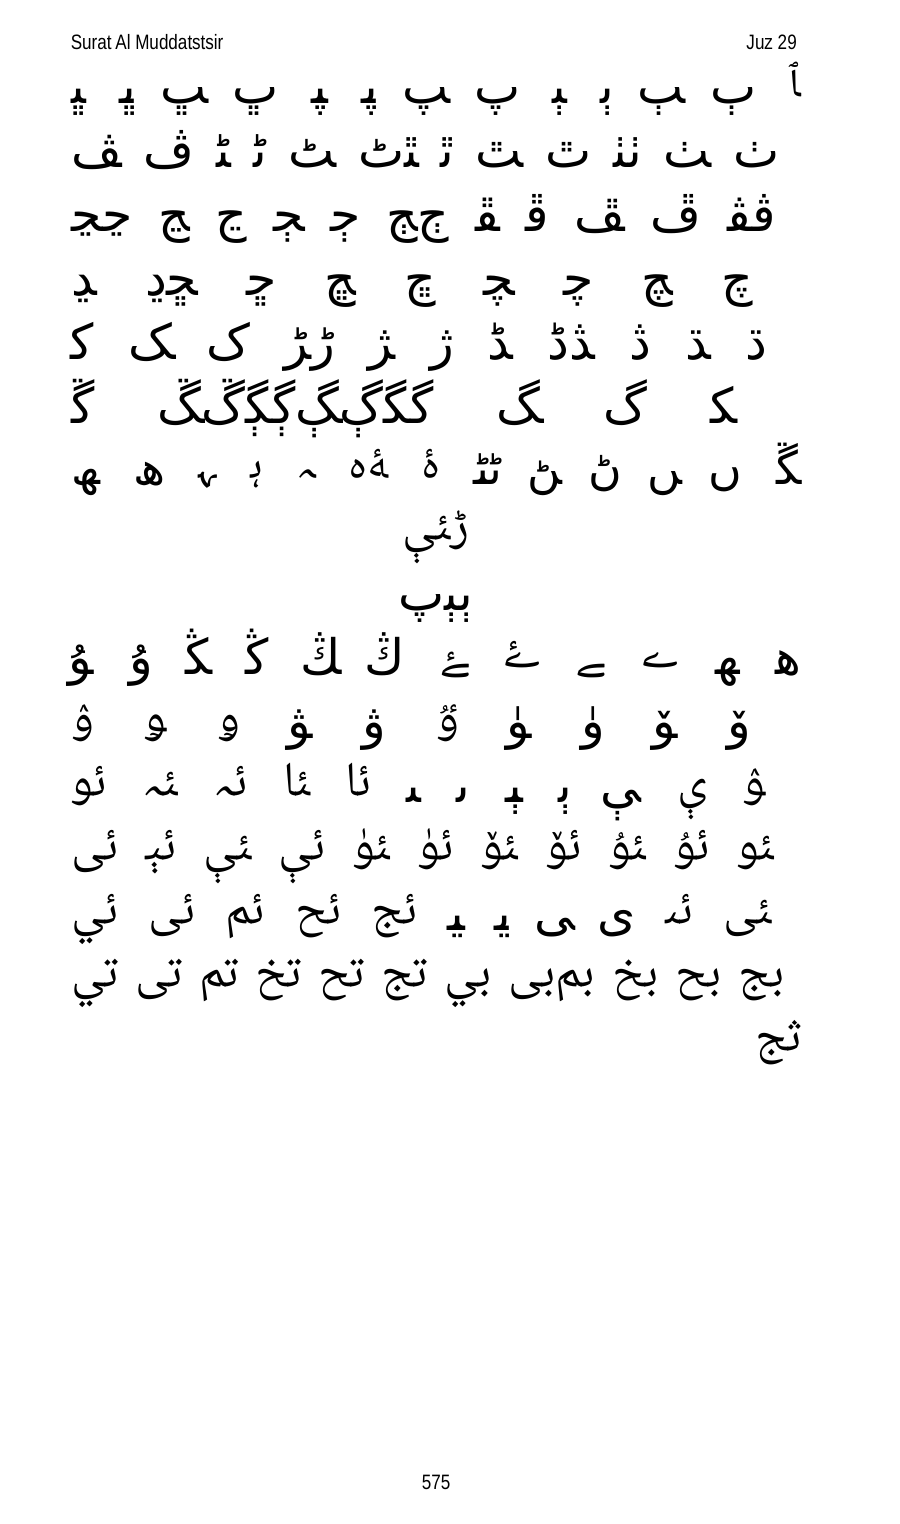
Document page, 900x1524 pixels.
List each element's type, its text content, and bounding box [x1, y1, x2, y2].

text ﭑ ﭒ ﭓ ﭔ ﭕ ﭖ ﭗ ﭘ ﭙ ﭚ ﭛ ﭜ ﭝ [71, 60, 801, 124]
text ﭔﭕﭖ [71, 567, 801, 631]
text ﯺ ﯻ ﯼ ﯽ ﯾ ﯿ ﰀ ﰁ ﰂ ﰃ ﰄ [71, 886, 801, 950]
text ﭬﭭ ﭮ ﭯ ﭰ ﭱ ﭲﭳ ﭴ ﭵ ﭶ ﭷ ﭸﭹ [71, 188, 801, 252]
text ﮑ ﮒ ﮓ ﮔﮕﮖﮗﮘﮙﮚﮛ ﮜ [71, 379, 801, 443]
text ﭺ ﭻ ﭼ ﭽ ﭾ ﭿ ﮀ ﮁﮂ ﮃ [71, 252, 801, 315]
text ﯯ ﯰ ﯱ ﯲ ﯳ ﯴ ﯵ ﯶ ﯷ ﯸ ﯹ [71, 822, 801, 886]
text ﮝ ﮞ ﮟ ﮠ ﮡ ﮢﮣ ﮤ ﮥﮦ ﮧ ﮨ ﮩ ﮪ ﮫ [71, 443, 801, 503]
text ﯙ ﯚ ﯛ ﯜ ﯝ ﯞ ﯟ ﯠ ﯡ ﯢ [71, 694, 801, 758]
text ﭞ ﭟ ﭠﭡ ﭢ ﭣ ﭤ ﭥﭦ ﭧ ﭨ ﭩ ﭪ ﭫ [71, 124, 801, 188]
text ﮬ ﮭ ﮮ ﮯ ﮰ ﮱ ﯓ ﯔ ﯕ ﯖ ﯗ ﯘ [71, 631, 801, 694]
text ﮌﯷ [71, 503, 801, 567]
text ﮄ ﮅ ﮆ ﮇﮈ ﮉ ﮊ ﮋ ﮌﮍ ﮎ ﮏ ﮐ [71, 315, 801, 379]
text ﰅ ﰆ ﰇ ﰈﰉ ﰊ ﰋ ﰌ ﰍ ﰎ ﰏ ﰐ ﰑ [71, 950, 801, 1078]
text ﯣ ﯤ ﯥ ﯦ ﯧ ﯨ ﯩ ﯪ ﯫ ﯬ ﯭ ﯮ [71, 758, 801, 822]
